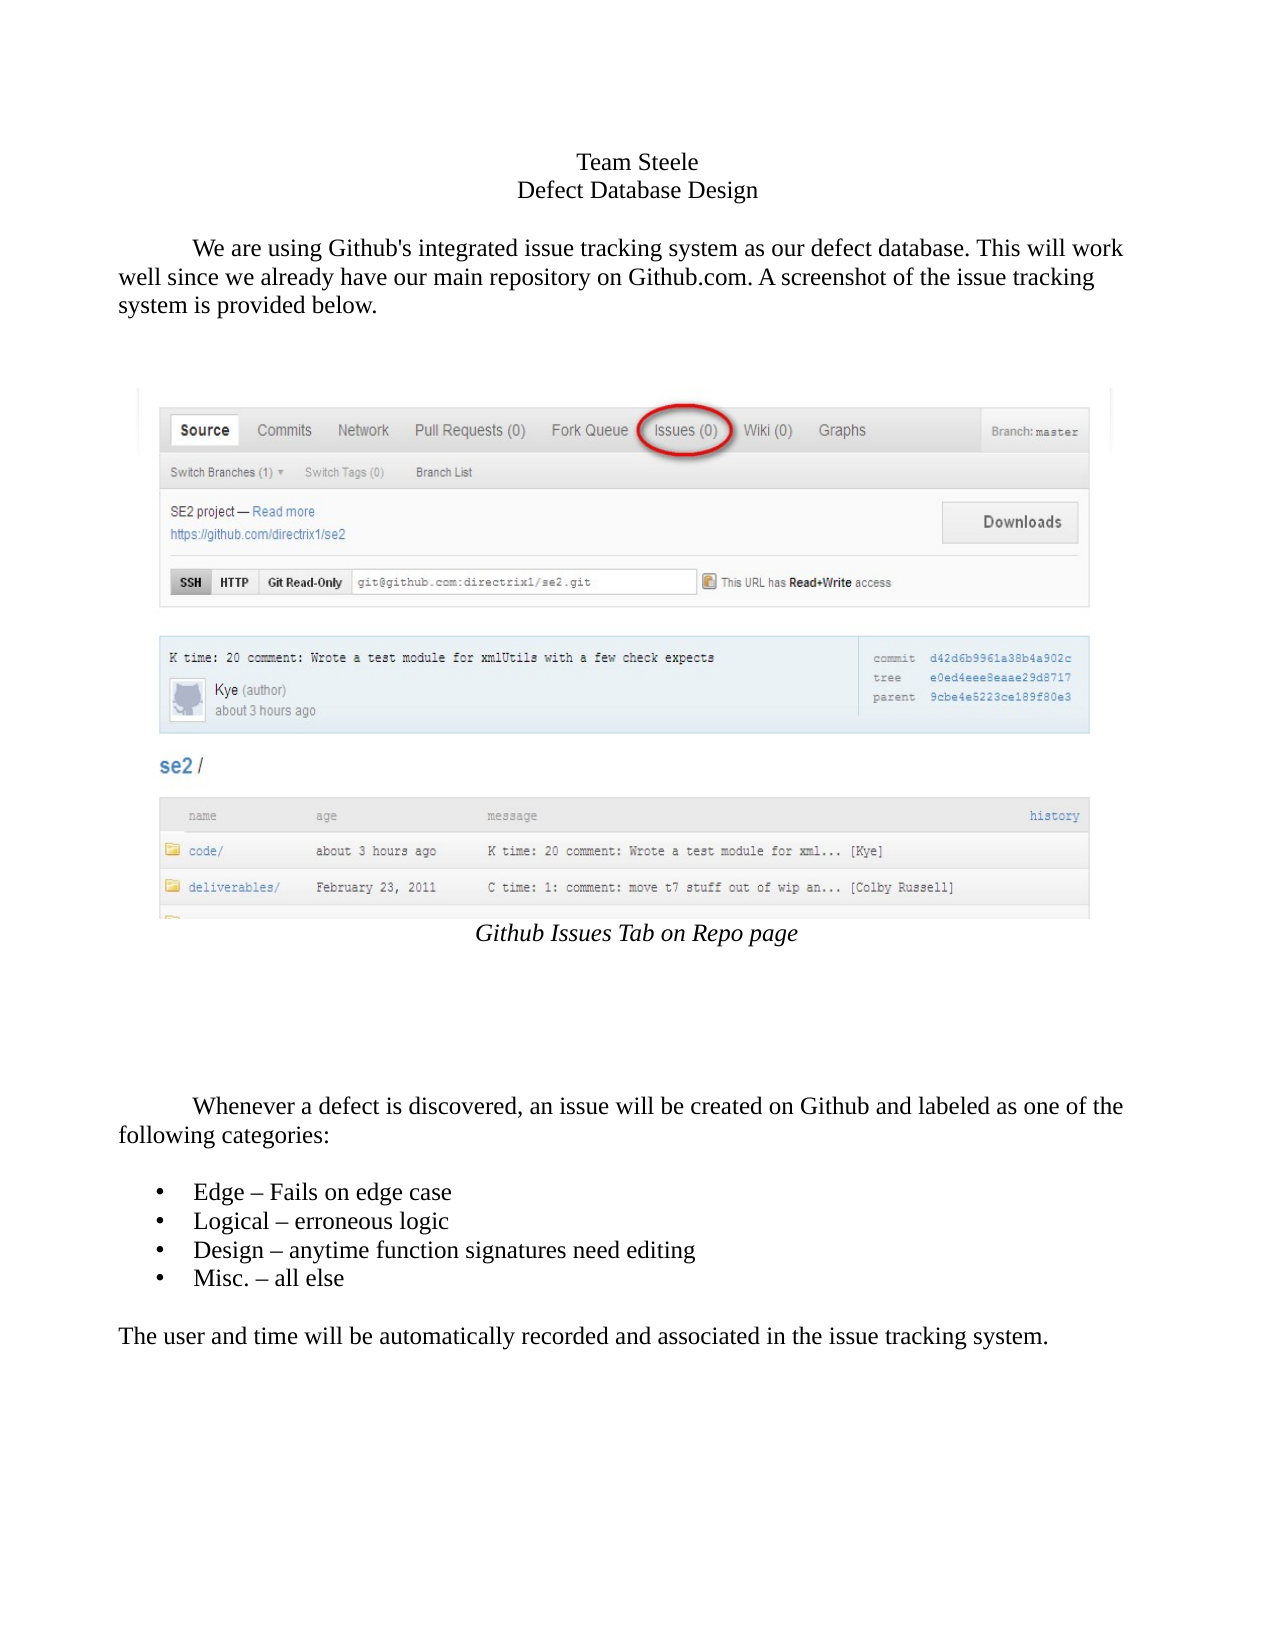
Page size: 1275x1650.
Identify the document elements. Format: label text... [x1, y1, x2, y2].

picture [128, 388, 1125, 919]
text Team Steele [118, 147, 1157, 176]
list Edge – Fails on edge case [156, 1177, 1157, 1206]
list Misc. – all else [156, 1263, 1157, 1292]
text Defect Database Design [118, 176, 1157, 204]
text Github Issues Tab on Repo page [118, 377, 1157, 947]
text We are using Github's integrated issue tracking system as our defect database. This will work well since we already have our main repository on Github.com. A screenshot of the issue tracking system is provided below. [118, 233, 1157, 319]
list Logical – erroneous logic [156, 1206, 1157, 1235]
text The user and time will be automatically recorded and associated in the issue tracking system. [118, 1321, 1157, 1350]
text Whenever a defect is discovered, an issue will be created on Github and labeled as one of the following categories: [118, 1091, 1157, 1148]
list Design – anytime function signatures need editing [156, 1235, 1157, 1263]
